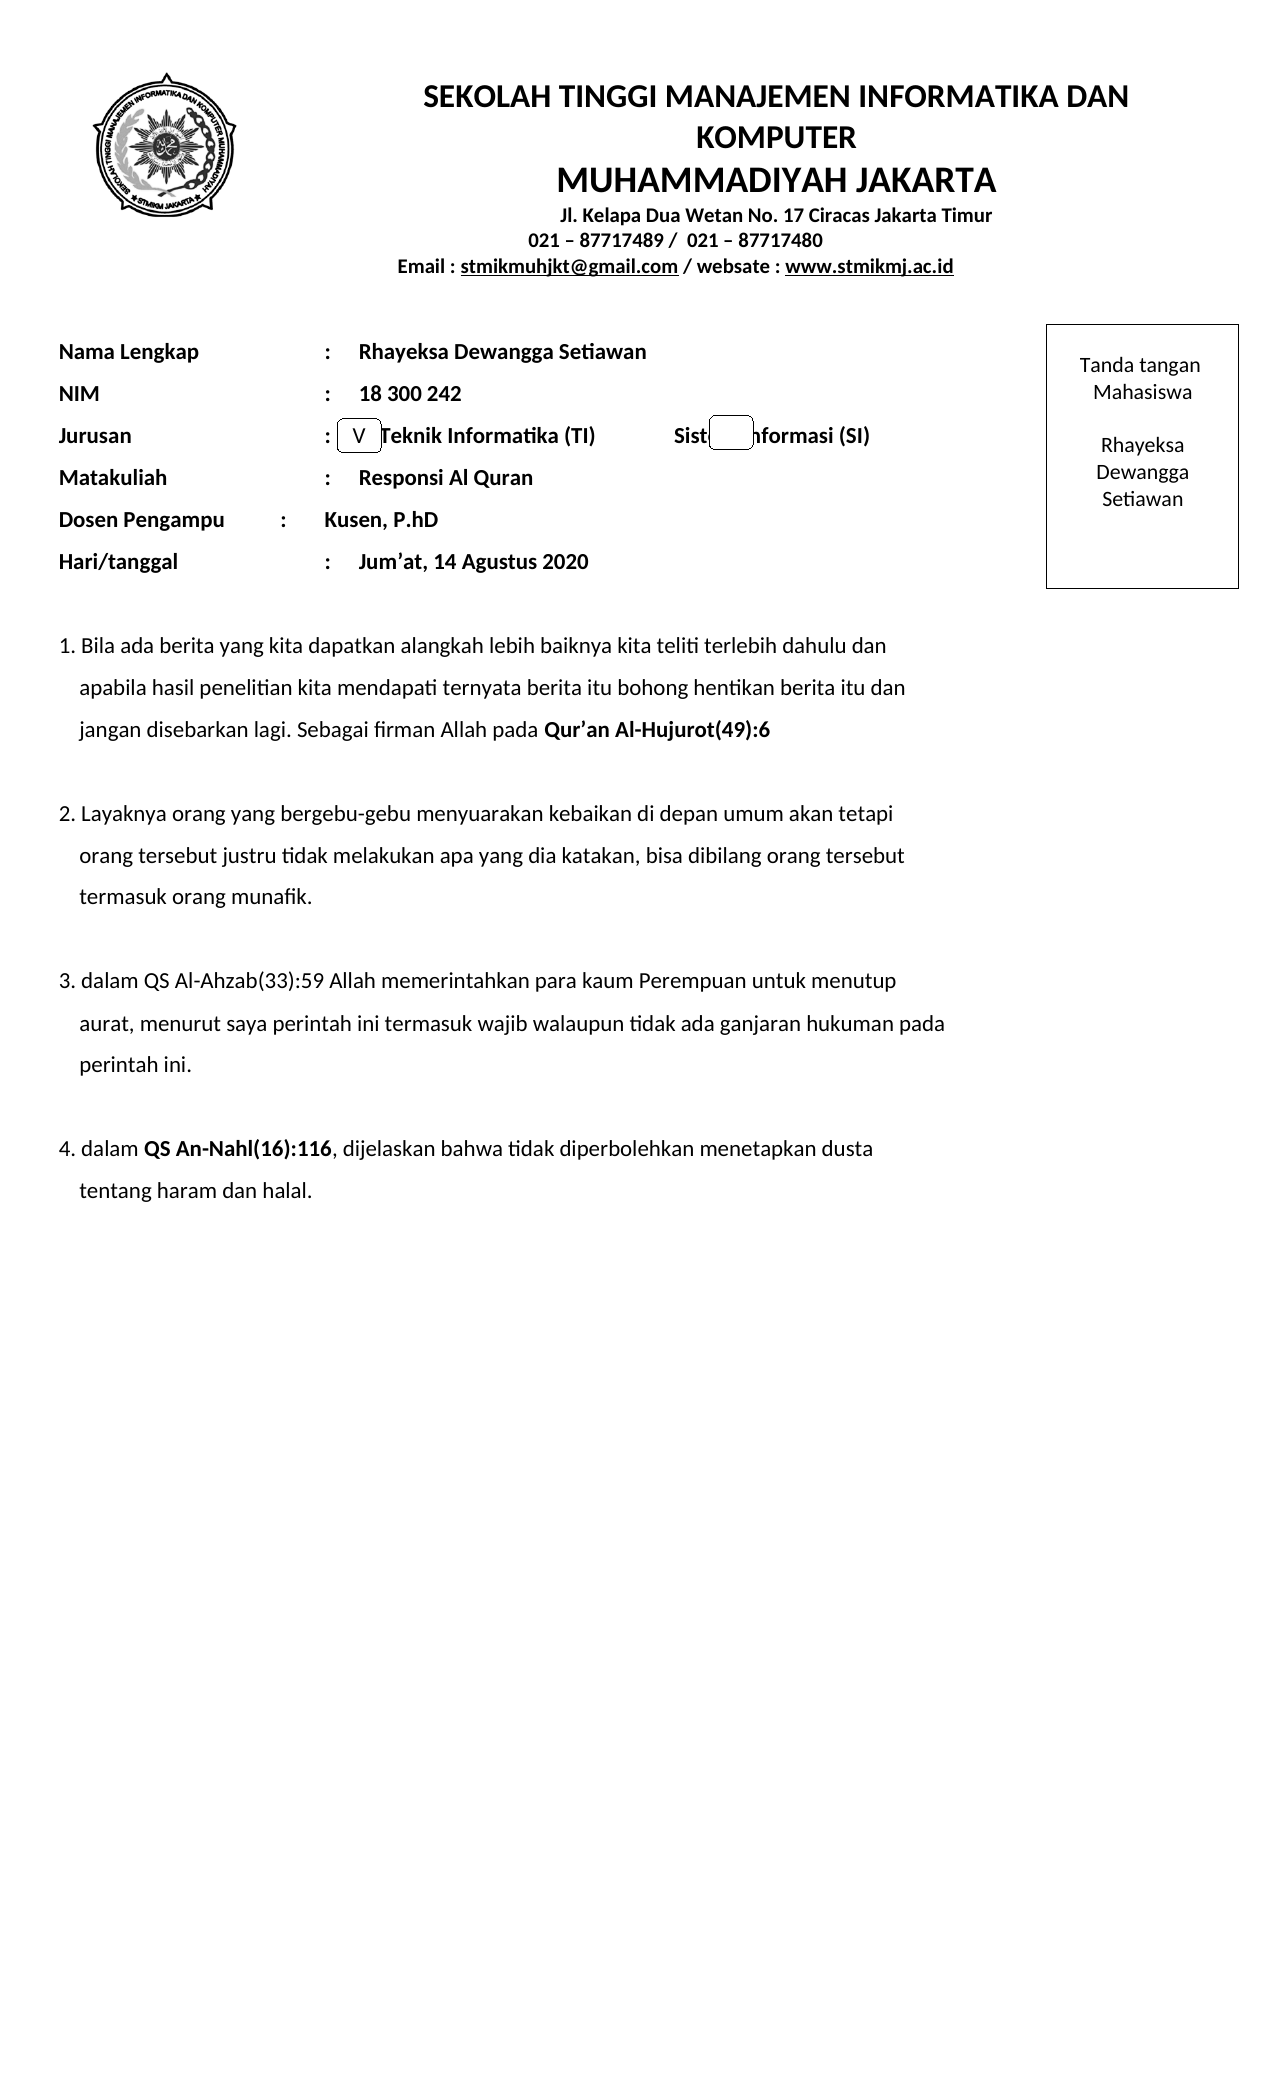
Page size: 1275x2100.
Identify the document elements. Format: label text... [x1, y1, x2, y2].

text 1. Bila ada berita yang kita dapatkan alangkah lebih baiknya kita teliti terlebih dahulu dan [58, 631, 1174, 659]
text termasuk orang munafik. [58, 883, 1174, 911]
text perintah ini. [58, 1051, 1174, 1079]
text SEKOLAH TINGGI MANAJEMEN INFORMATIKA DAN KOMPUTER [241, 75, 1174, 156]
text Jurusan : Teknik Informatika (TI) Sistem Informasi (SI) [381, 421, 711, 449]
text 3. dalam QS Al-Ahzab(33):59 Allah memerintahkan para kaum Perempuan untuk menutup [58, 967, 1174, 995]
text jangan disebarkan lagi. Sebagai firman Allah pada Qur’an Al-Hujurot(49):6 [58, 715, 1174, 743]
text Dosen Pengampu : Kusen, P.hD [58, 505, 1046, 533]
text 2. Layaknya orang yang bergebu-gebu menyuarakan kebaikan di depan umum akan tetapi [58, 799, 1174, 827]
text apabila hasil penelitian kita mendapati ternyata berita itu bohong hentikan berita itu dan [58, 673, 1174, 701]
text aurat, menurut saya perintah ini termasuk wajib walaupun tidak ada ganjaran hukuman pada [58, 1009, 1174, 1037]
text Nama Lengkap : Rhayeksa Dewangga Setiawan [58, 337, 1046, 365]
text Jurusan : Teknik Informatika (TI) Sistem Informasi (SI) [751, 421, 1046, 449]
text NIM : 18 300 242 [58, 379, 1046, 407]
text Hari/tanggal : Jum’at, 14 Agustus 2020 [58, 547, 1046, 575]
text tentang haram dan halal. [58, 1177, 1174, 1204]
text Jl. Kelapa Dua Wetan No. 17 Ciracas Jakarta Timur [177, 202, 1174, 228]
text 4. dalam QS An-Nahl(16):116, dijelaskan bahwa tidak diperbolehkan menetapkan dusta [58, 1134, 1174, 1163]
text Jurusan : Teknik Informatika (TI) Sistem Informasi (SI) [58, 421, 337, 449]
text orang tersebut justru tidak melakukan apa yang dia katakan, bisa dibilang orang tersebut [58, 841, 1174, 869]
text MUHAMMADIYAH JAKARTA [241, 156, 1174, 202]
text Matakuliah : Responsi Al Quran [58, 463, 1046, 491]
text Email : stmikmuhjkt@gmail.com / websate : www.stmikmj.ac.id [177, 253, 1174, 278]
text 021 – 87717489 / 021 – 87717480 [177, 228, 1174, 253]
